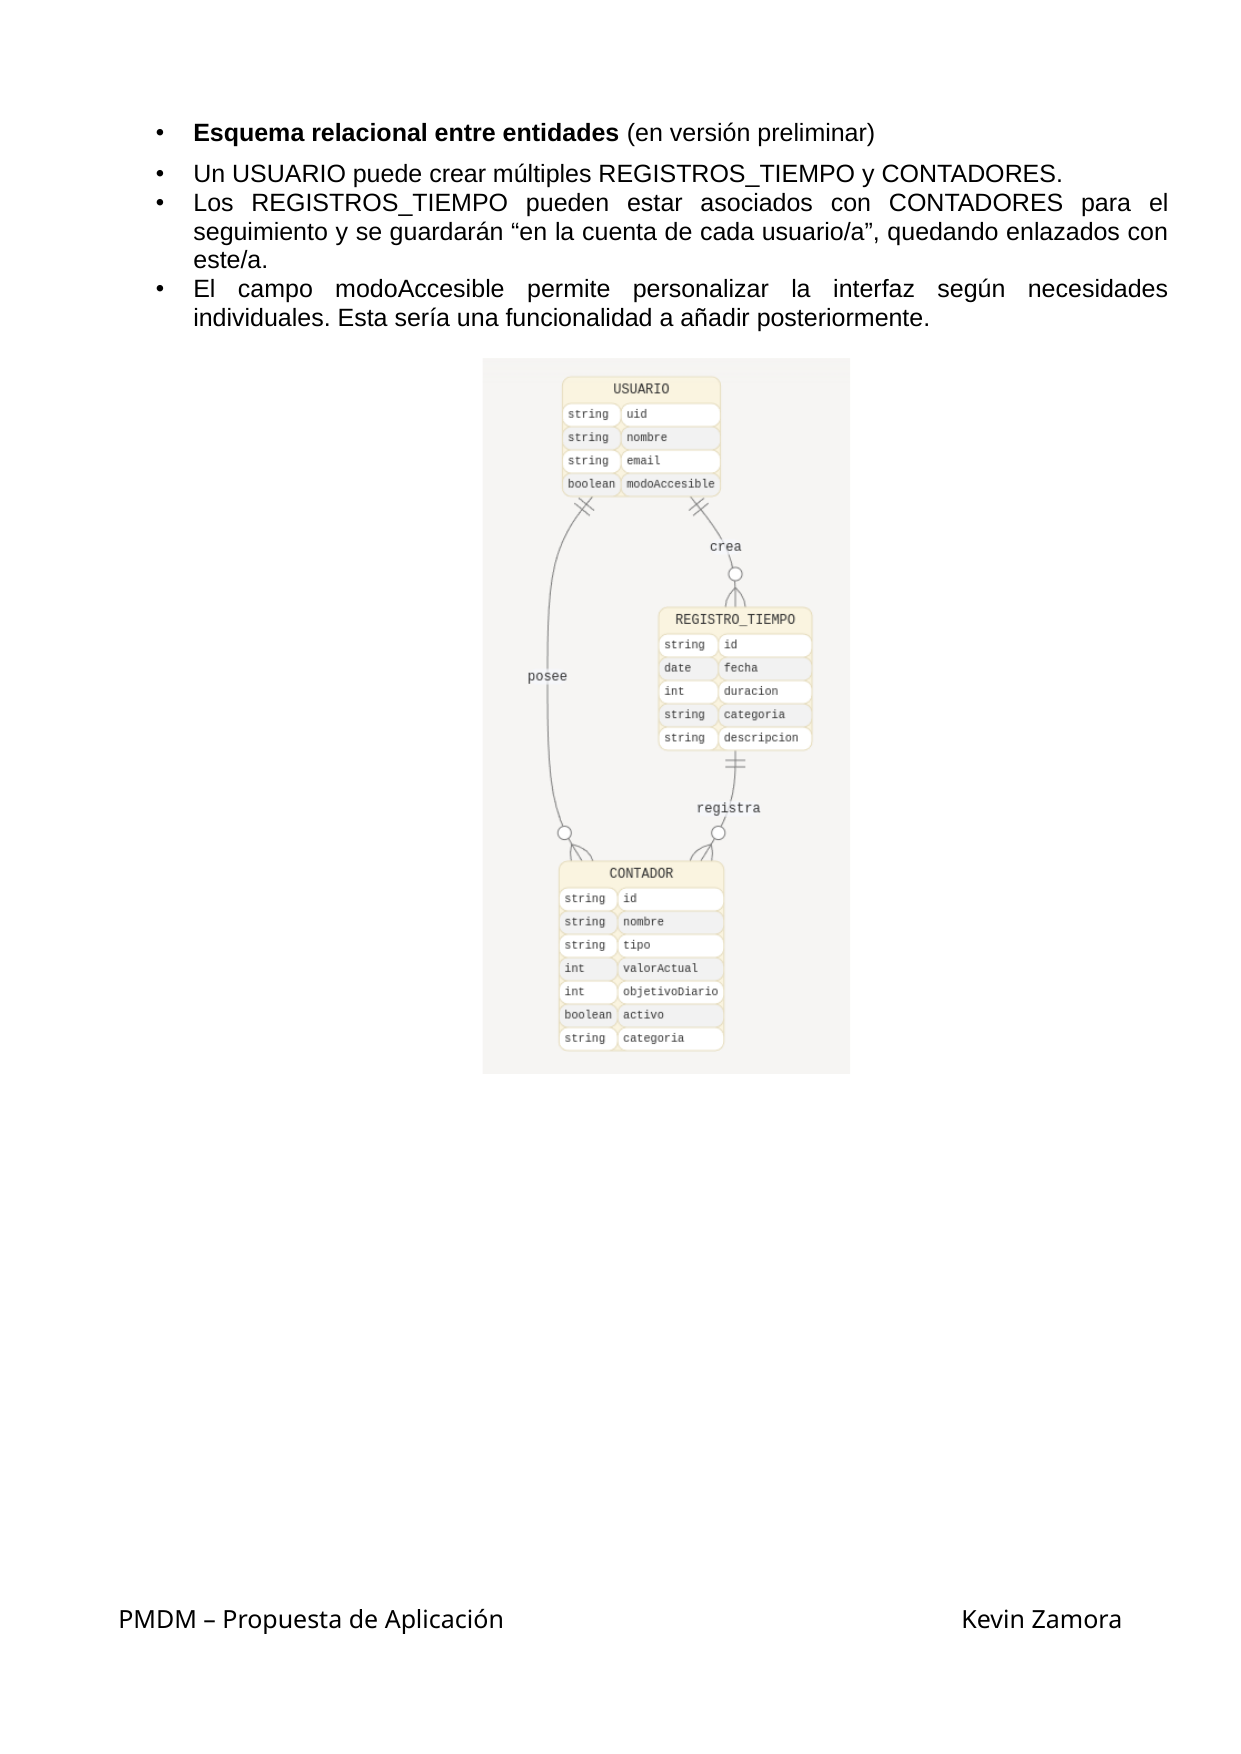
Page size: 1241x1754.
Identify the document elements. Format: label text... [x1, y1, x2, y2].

list Un USUARIO puede crear múltiples REGISTROS_TIEMPO y CONTADORES. [156, 159, 1170, 188]
list El campo modoAccesible permite personalizar la interfaz según necesidades individuales. Esta sería una funcionalidad a añadir posteriormente. [156, 274, 1170, 332]
list Esquema relacional entre entidades (en versión preliminar) [156, 118, 1170, 147]
picture [482, 358, 851, 1074]
list Los REGISTROS_TIEMPO pueden estar asociados con CONTADORES para el seguimiento y se guardarán “en la cuenta de cada usuario/a”, quedando enlazados con este/a. [156, 188, 1170, 274]
